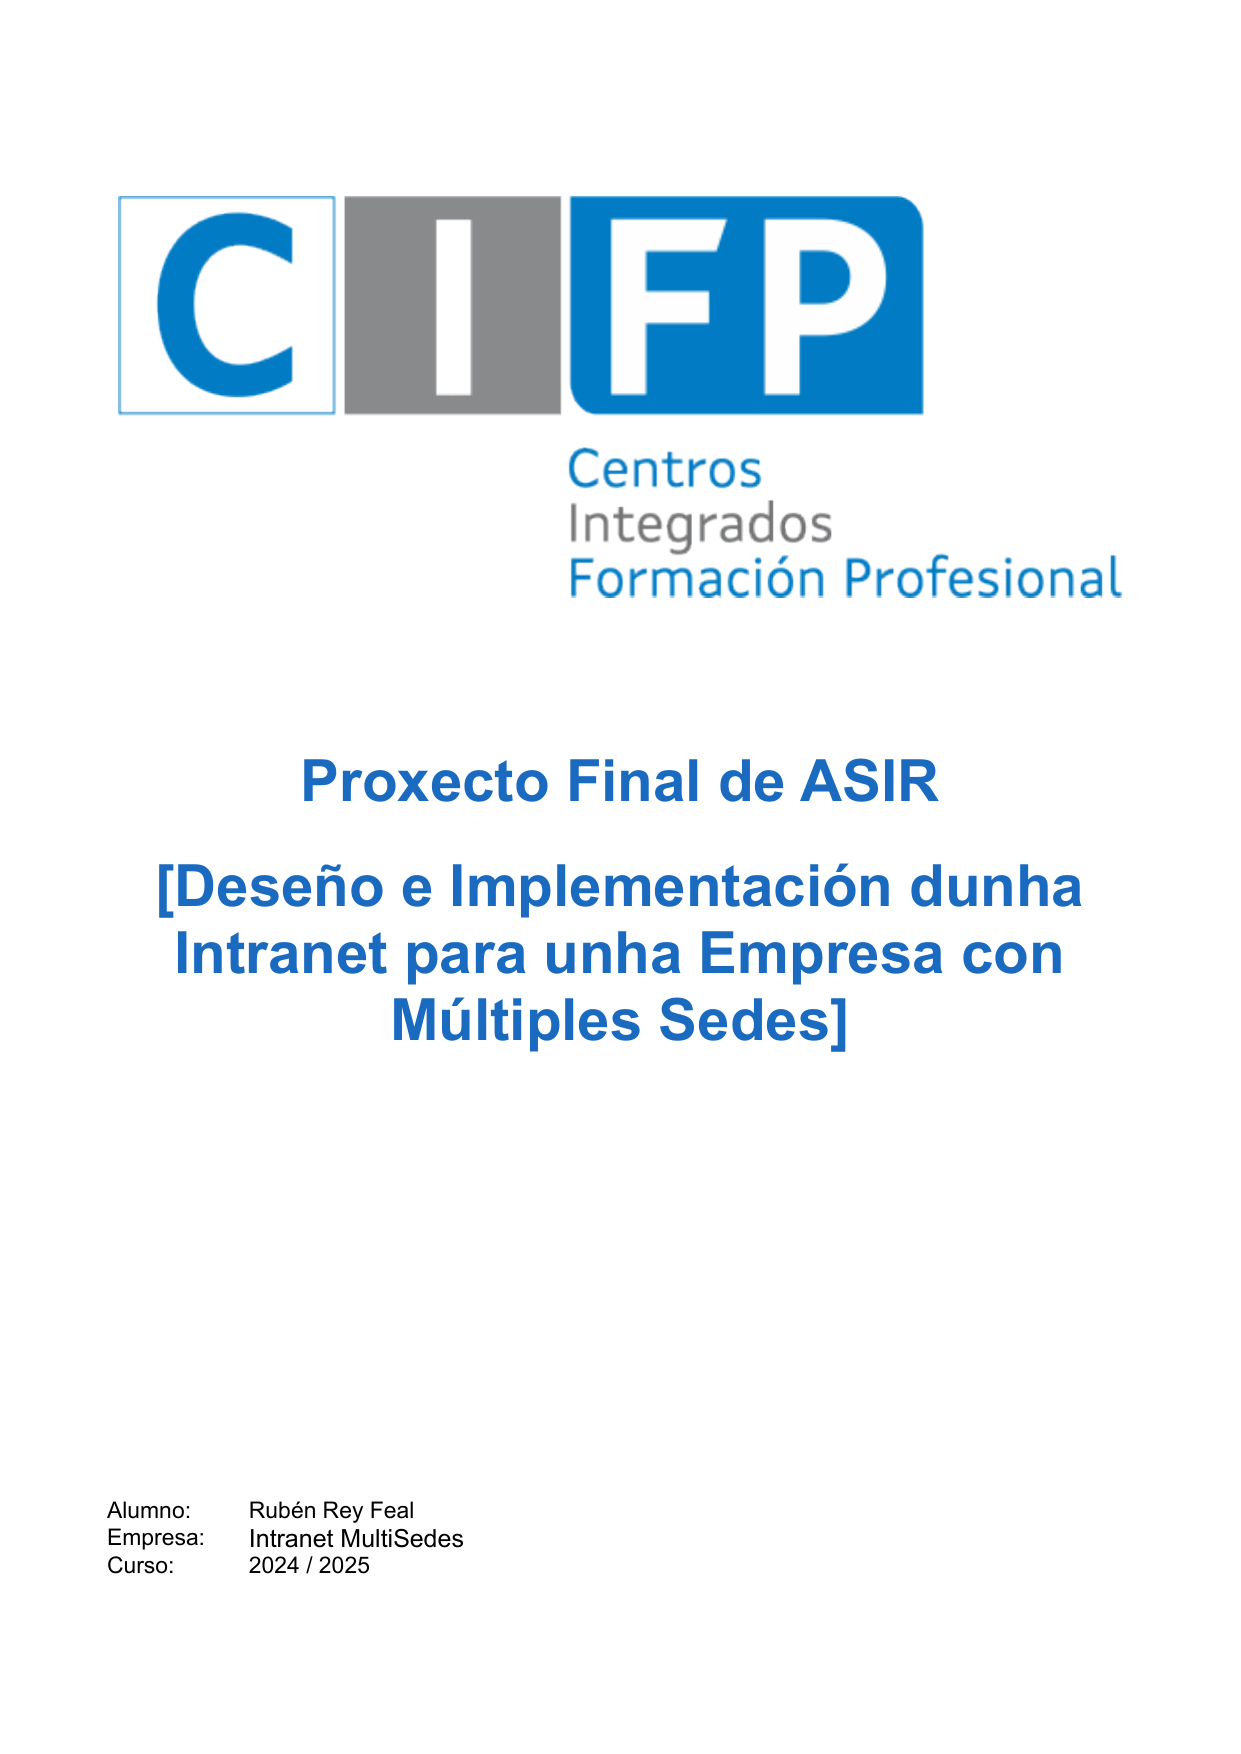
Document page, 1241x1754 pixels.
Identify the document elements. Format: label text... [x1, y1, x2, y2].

table_header Rubén Rey Feal [238, 1497, 579, 1524]
table_cell Intranet MultiSedes [238, 1524, 579, 1552]
table_cell Empresa: [96, 1524, 237, 1552]
title [Deseño e Implementación dunha Intranet para unha Empresa con Múltiples Sedes] [118, 852, 1122, 1053]
table_cell Curso: [96, 1553, 237, 1579]
table_header Alumno: [96, 1497, 237, 1524]
title Proxecto Final de ASIR [118, 747, 1122, 814]
table_cell 2024 / 2025 [238, 1553, 579, 1579]
picture [118, 196, 1123, 598]
